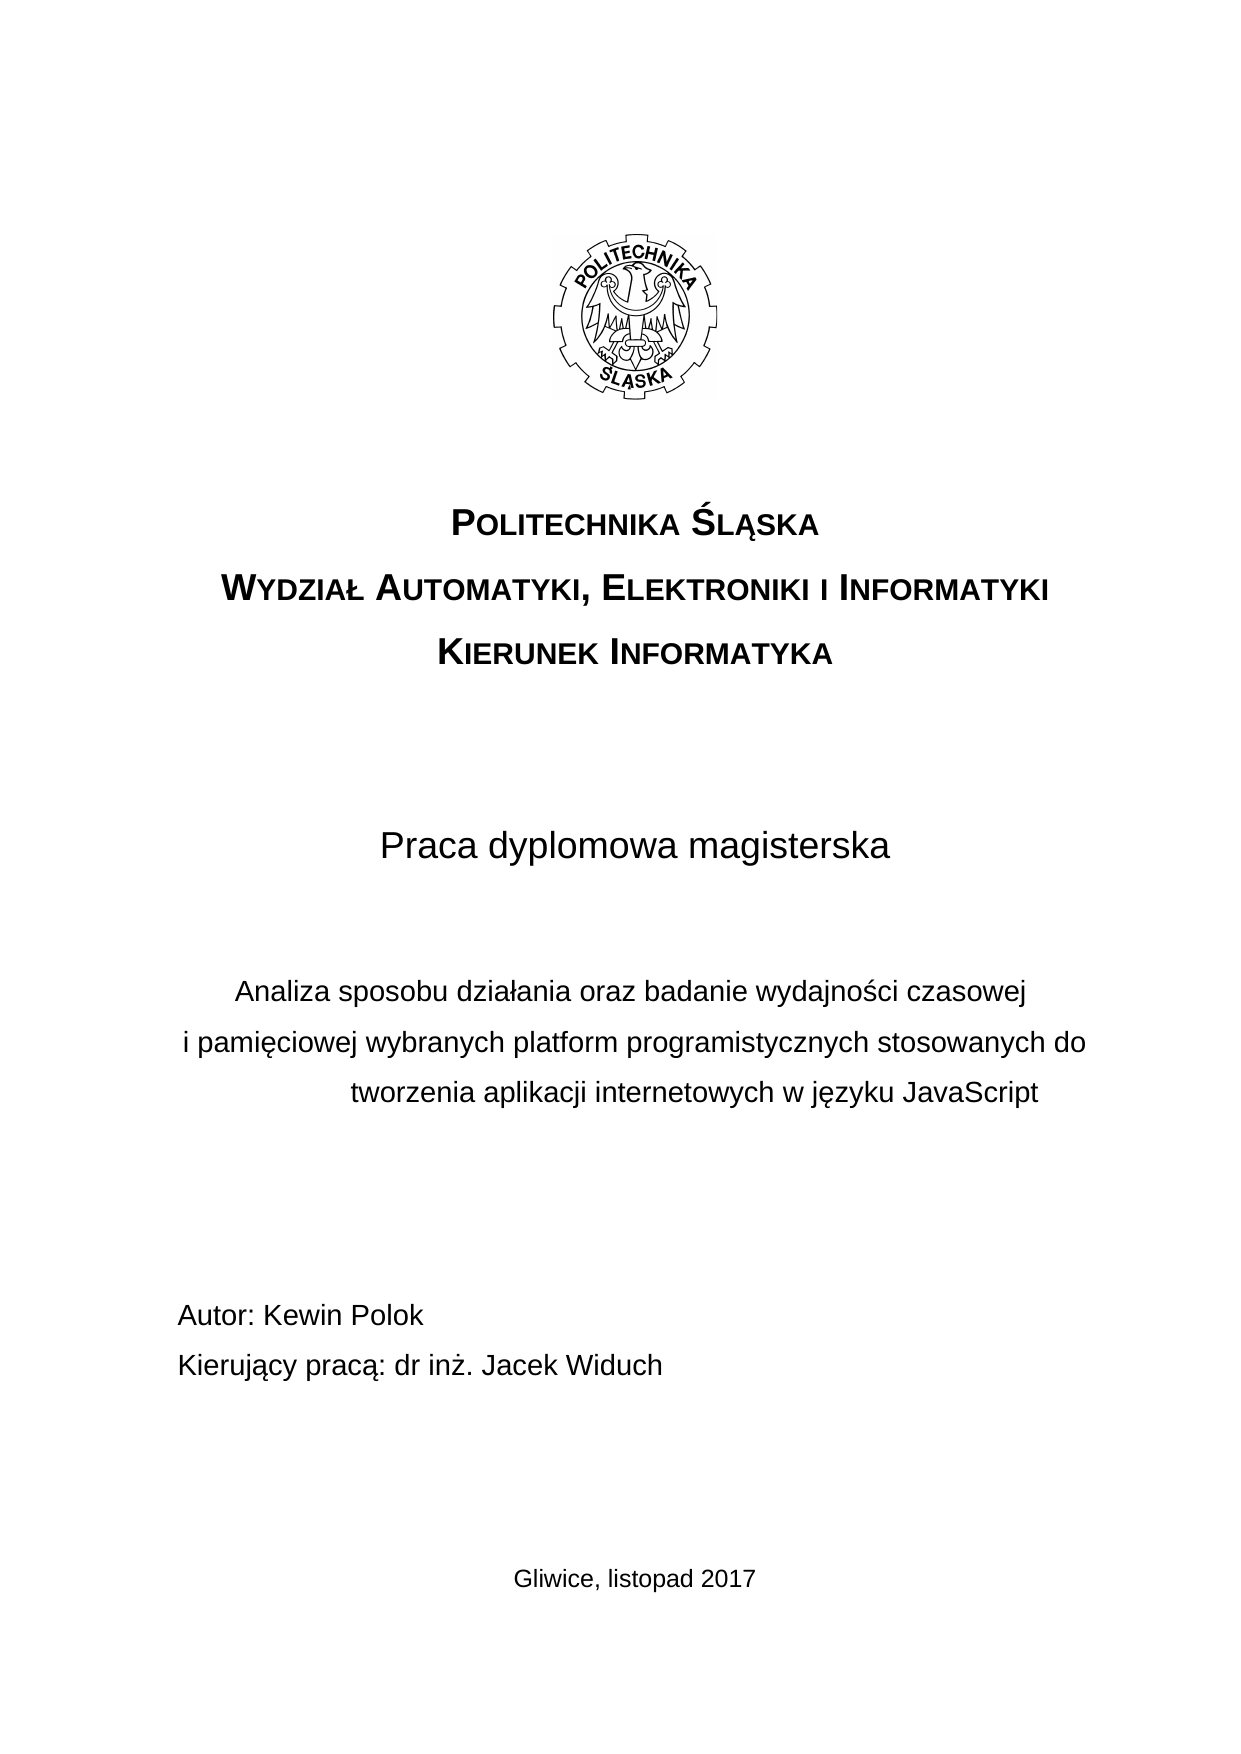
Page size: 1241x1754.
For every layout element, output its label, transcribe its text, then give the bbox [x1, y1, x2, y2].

subtitle Praca dyplomowa magisterska [177, 823, 1092, 867]
text Politechnika Śląska [177, 500, 1092, 543]
text Autor: Kewin Polok [177, 1298, 1092, 1331]
text Wydział Automatyki, Elektroniki i Informatyki [177, 565, 1092, 608]
text Kierunek Informatyka [177, 629, 1092, 672]
subtitle Analiza sposobu działania oraz badanie wydajności czasowej [177, 974, 1092, 1008]
picture [552, 234, 718, 400]
subtitle i pamięciowej wybranych platform programistycznych stosowanych do tworzenia aplikacji internetowych w języku JavaScript [177, 1025, 1092, 1108]
subtitle Kierujący pracą: dr inż. Jacek Widuch [177, 1348, 1092, 1382]
text Gliwice, listopad 2017 [177, 1564, 1092, 1592]
